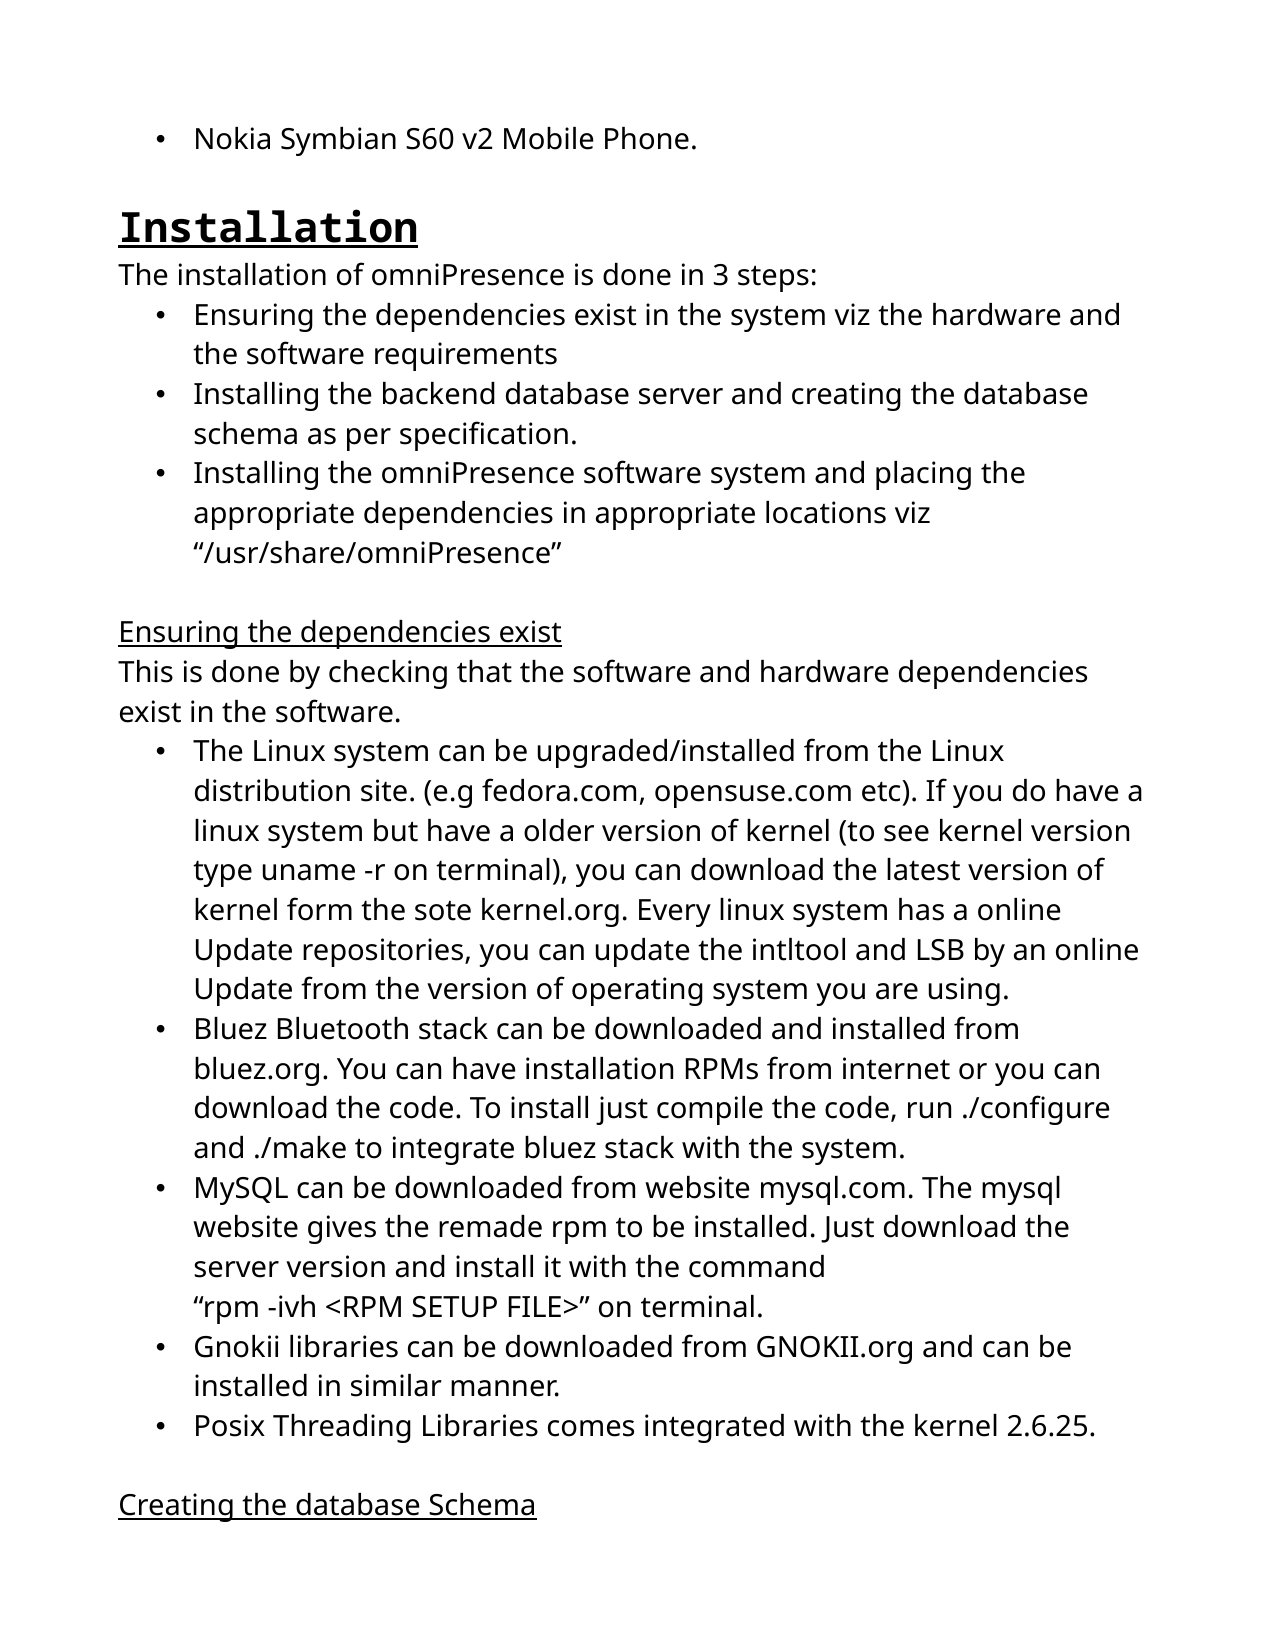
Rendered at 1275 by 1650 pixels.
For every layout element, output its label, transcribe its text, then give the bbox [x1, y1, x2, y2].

list “rpm -ivh <RPM SETUP FILE>” on terminal. [156, 1286, 1157, 1326]
text This is done by checking that the software and hardware dependencies exist in the software. [118, 651, 1157, 731]
list Posix Threading Libraries comes integrated with the kernel 2.6.25. [156, 1405, 1157, 1445]
list Ensuring the dependencies exist in the system viz the hardware and the software requirements [156, 294, 1157, 373]
text Creating the database Schema [118, 1484, 1157, 1524]
list Installing the omniPresence software system and placing the appropriate dependencies in appropriate locations viz “/usr/share/omniPresence” [156, 453, 1157, 572]
list Nokia Symbian S60 v2 Mobile Phone. [156, 118, 1157, 158]
list Gnokii libraries can be downloaded from GNOKII.org and can be installed in similar manner. [156, 1326, 1157, 1405]
list MySQL can be downloaded from website mysql.com. The mysql website gives the remade rpm to be installed. Just download the server version and install it with the command [156, 1167, 1157, 1286]
text Ensuring the dependencies exist [118, 611, 1157, 651]
list Installing the backend database server and creating the database schema as per specification. [156, 373, 1157, 453]
list Bluez Bluetooth stack can be downloaded and installed from bluez.org. You can have installation RPMs from internet or you can download the code. To install just compile the code, run ./configure and ./make to integrate bluez stack with the system. [156, 1008, 1157, 1167]
list The Linux system can be upgraded/installed from the Linux distribution site. (e.g fedora.com, opensuse.com etc). If you do have a linux system but have a older version of kernel (to see kernel version type uname -r on terminal), you can download the latest version of kernel form the sote kernel.org. Every linux system has a online Update repositories, you can update the intltool and LSB by an online Update from the version of operating system you are using. [156, 731, 1157, 1008]
text The installation of omniPresence is done in 3 steps: [118, 254, 1157, 294]
text Installation [118, 197, 1157, 254]
